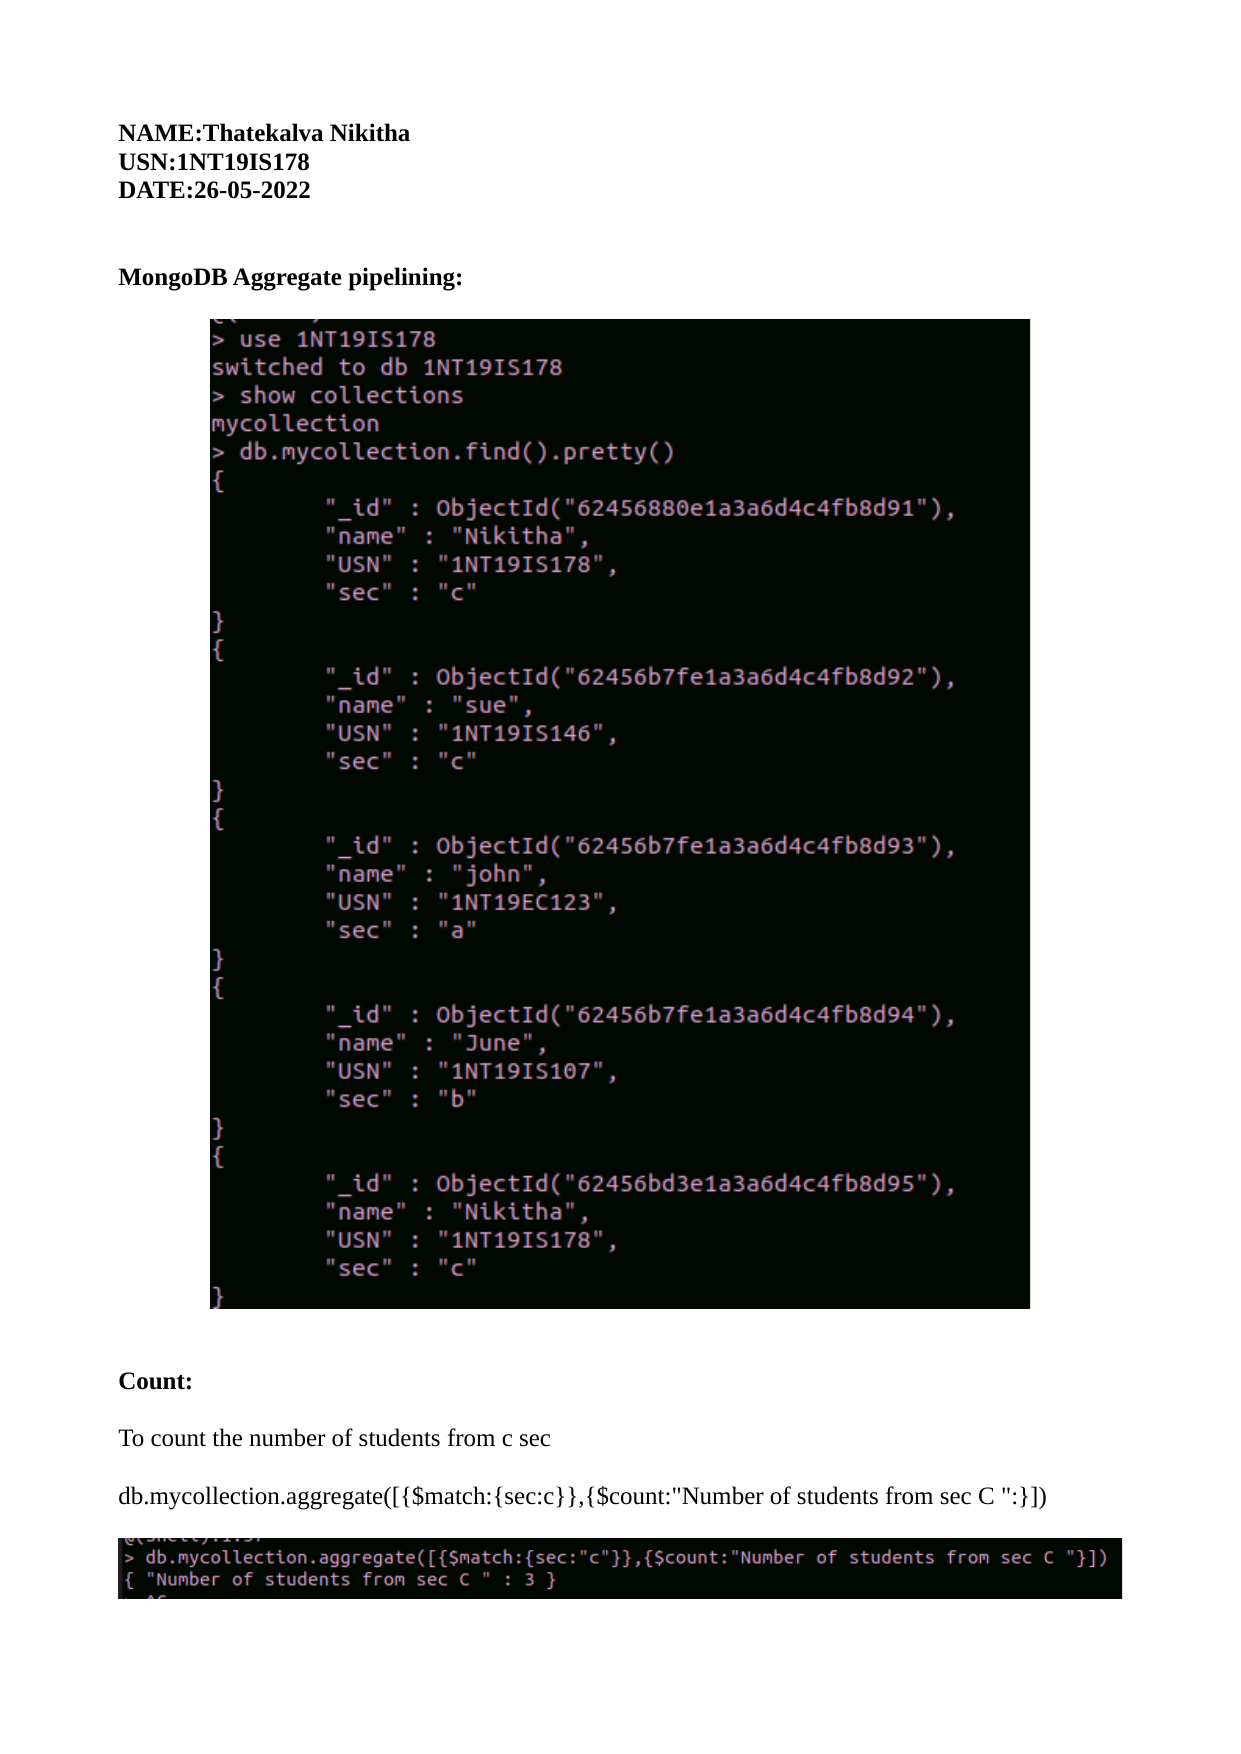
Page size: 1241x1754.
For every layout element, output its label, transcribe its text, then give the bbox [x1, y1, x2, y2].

text To count the number of students from c sec [118, 1423, 1122, 1452]
text db.mycollection.aggregate([{$match:{sec:c}},{$count:"Number of students from sec C ":}]) [118, 1481, 1122, 1510]
text MongoDB Aggregate pipelining: [118, 262, 1122, 291]
text DATE:26-05-2022 [118, 176, 1122, 204]
text Count: [118, 1366, 1122, 1395]
picture [118, 1538, 1123, 1599]
text USN:1NT19IS178 [118, 147, 1122, 176]
text NAME:Thatekalva Nikitha [118, 118, 1122, 147]
picture [210, 319, 1031, 1309]
